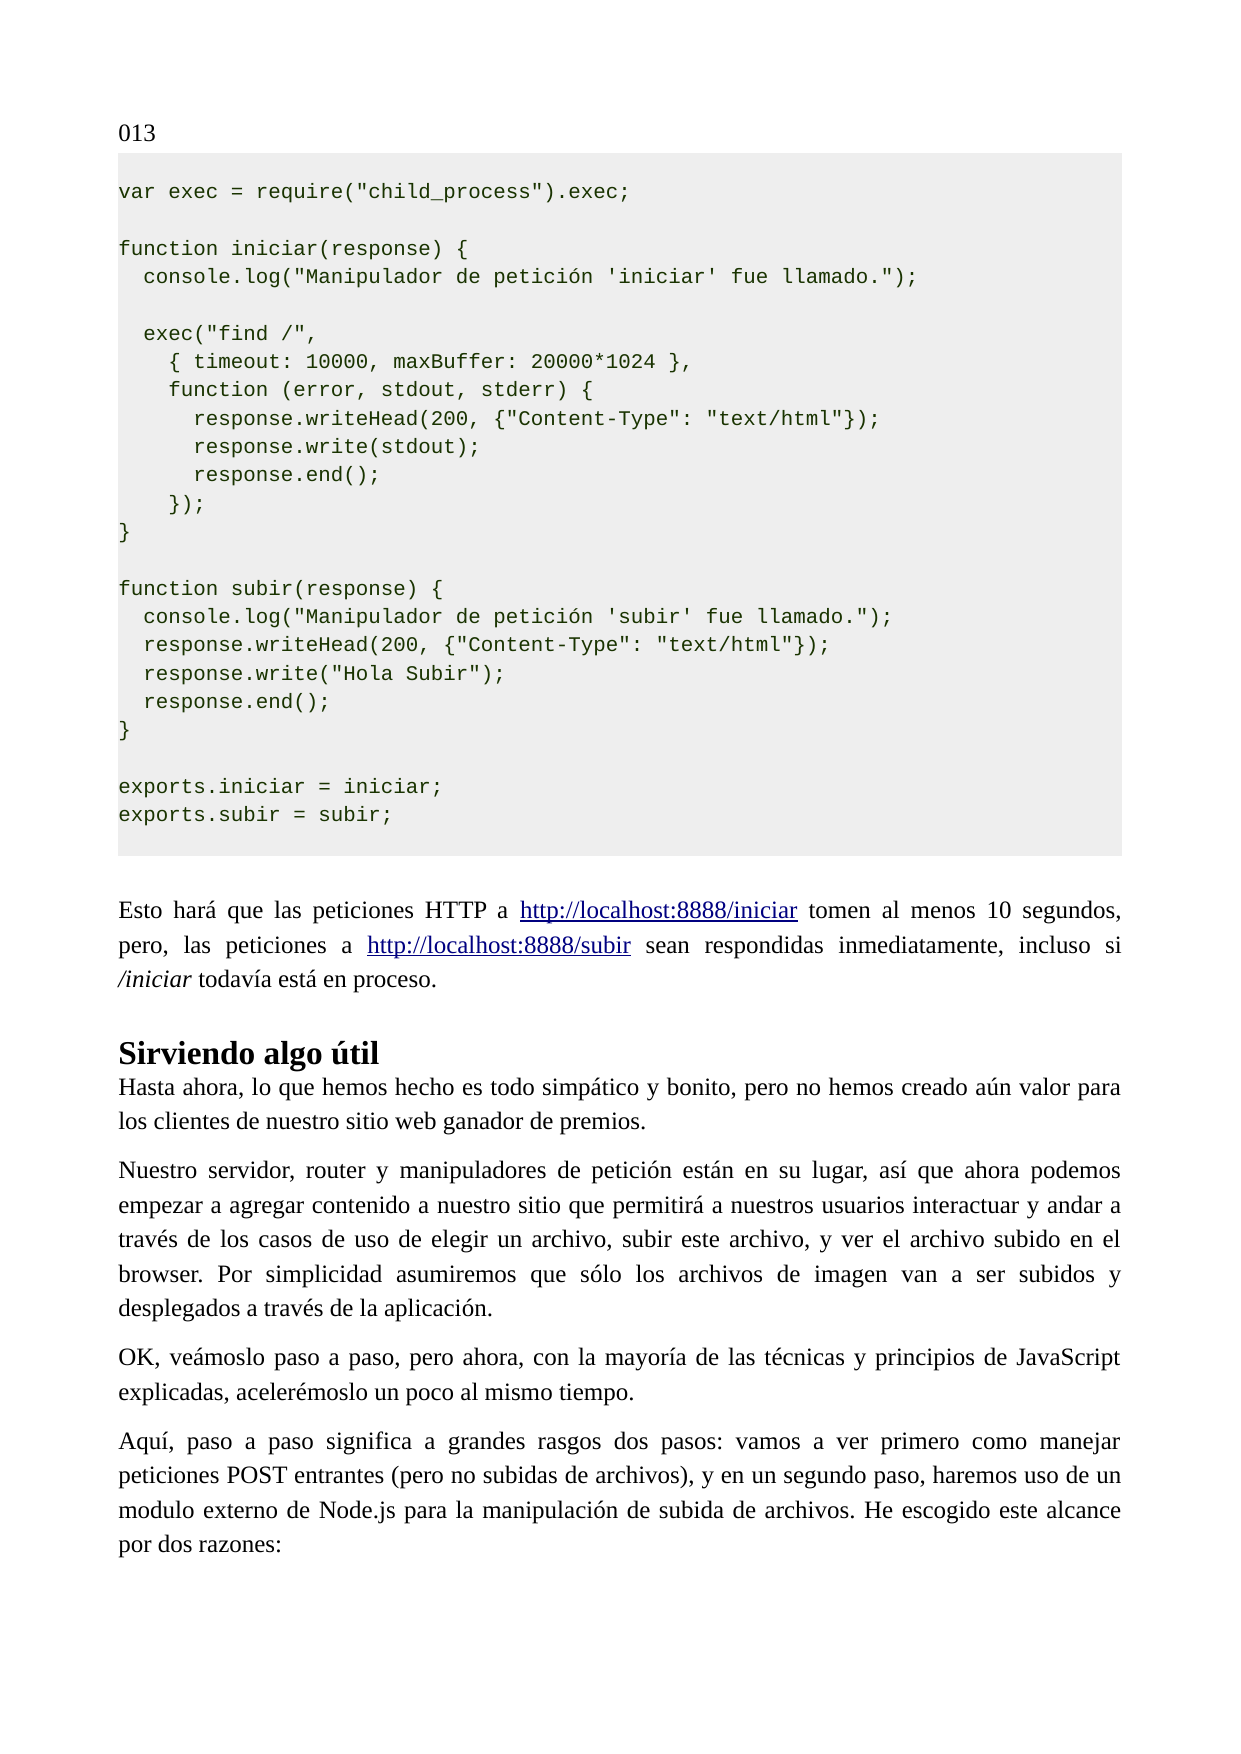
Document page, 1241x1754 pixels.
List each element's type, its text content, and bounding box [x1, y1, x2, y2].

text Aquí, paso a paso significa a grandes rasgos dos pasos: vamos a ver primero como manejar peticiones POST entrantes (pero no subidas de archivos), y en un segundo paso, haremos uso de un modulo externo de Node.js para la manipulación de subida de archivos. He escogido este alcance por dos razones: [118, 1426, 1122, 1558]
text exec("find /", [118, 323, 1122, 346]
subtitle Sirviendo algo útil [118, 1033, 1122, 1072]
text OK, veámoslo paso a paso, pero ahora, con la mayoría de las técnicas y principios de JavaScript explicadas, acelerémoslo un poco al mismo tiempo. [118, 1342, 1122, 1405]
text response.writeHead(200, {"Content-Type": "text/html"}); [118, 408, 1122, 431]
text console.log("Manipulador de petición 'subir' fue llamado."); [118, 606, 1122, 629]
text { timeout: 10000, maxBuffer: 20000*1024 }, [118, 351, 1122, 374]
text } [118, 521, 1122, 544]
text Nuestro servidor, router y manipuladores de petición están en su lugar, así que ahora podemos empezar a agregar contenido a nuestro sitio que permitirá a nuestros usuarios interactuar y andar a través de los casos de uso de elegir un archivo, subir este archivo, y ver el archivo subido en el browser. Por simplicidad asumiremos que sólo los archivos de imagen van a ser subidos y desplegados a través de la aplicación. [118, 1155, 1122, 1322]
text 013 [118, 118, 1122, 147]
text var exec = require("child_process").exec; [118, 181, 1122, 204]
text response.write("Hola Subir"); [118, 663, 1122, 686]
text response.end(); [118, 464, 1122, 488]
text exports.iniciar = iniciar; [118, 776, 1122, 799]
text response.end(); [118, 691, 1122, 714]
text response.writeHead(200, {"Content-Type": "text/html"}); [118, 634, 1122, 658]
text function (error, stdout, stderr) { [118, 379, 1122, 403]
text function subir(response) { [118, 578, 1122, 601]
text Hasta ahora, lo que hemos hecho es todo simpático y bonito, pero no hemos creado aún valor para los clientes de nuestro sitio web ganador de premios. [118, 1072, 1122, 1135]
text console.log("Manipulador de petición 'iniciar' fue llamado."); [118, 266, 1122, 289]
text Esto hará que las peticiones HTTP a http://localhost:8888/iniciar tomen al menos 10 segundos, pero, las peticiones a http://localhost:8888/subir sean respondidas inmediatamente, incluso si /iniciar todavía está en proceso. [118, 895, 1122, 993]
text exports.subir = subir; [118, 804, 1122, 828]
text } [118, 719, 1122, 743]
text function iniciar(response) { [118, 238, 1122, 261]
text }); [118, 493, 1122, 516]
text response.write(stdout); [118, 436, 1122, 459]
